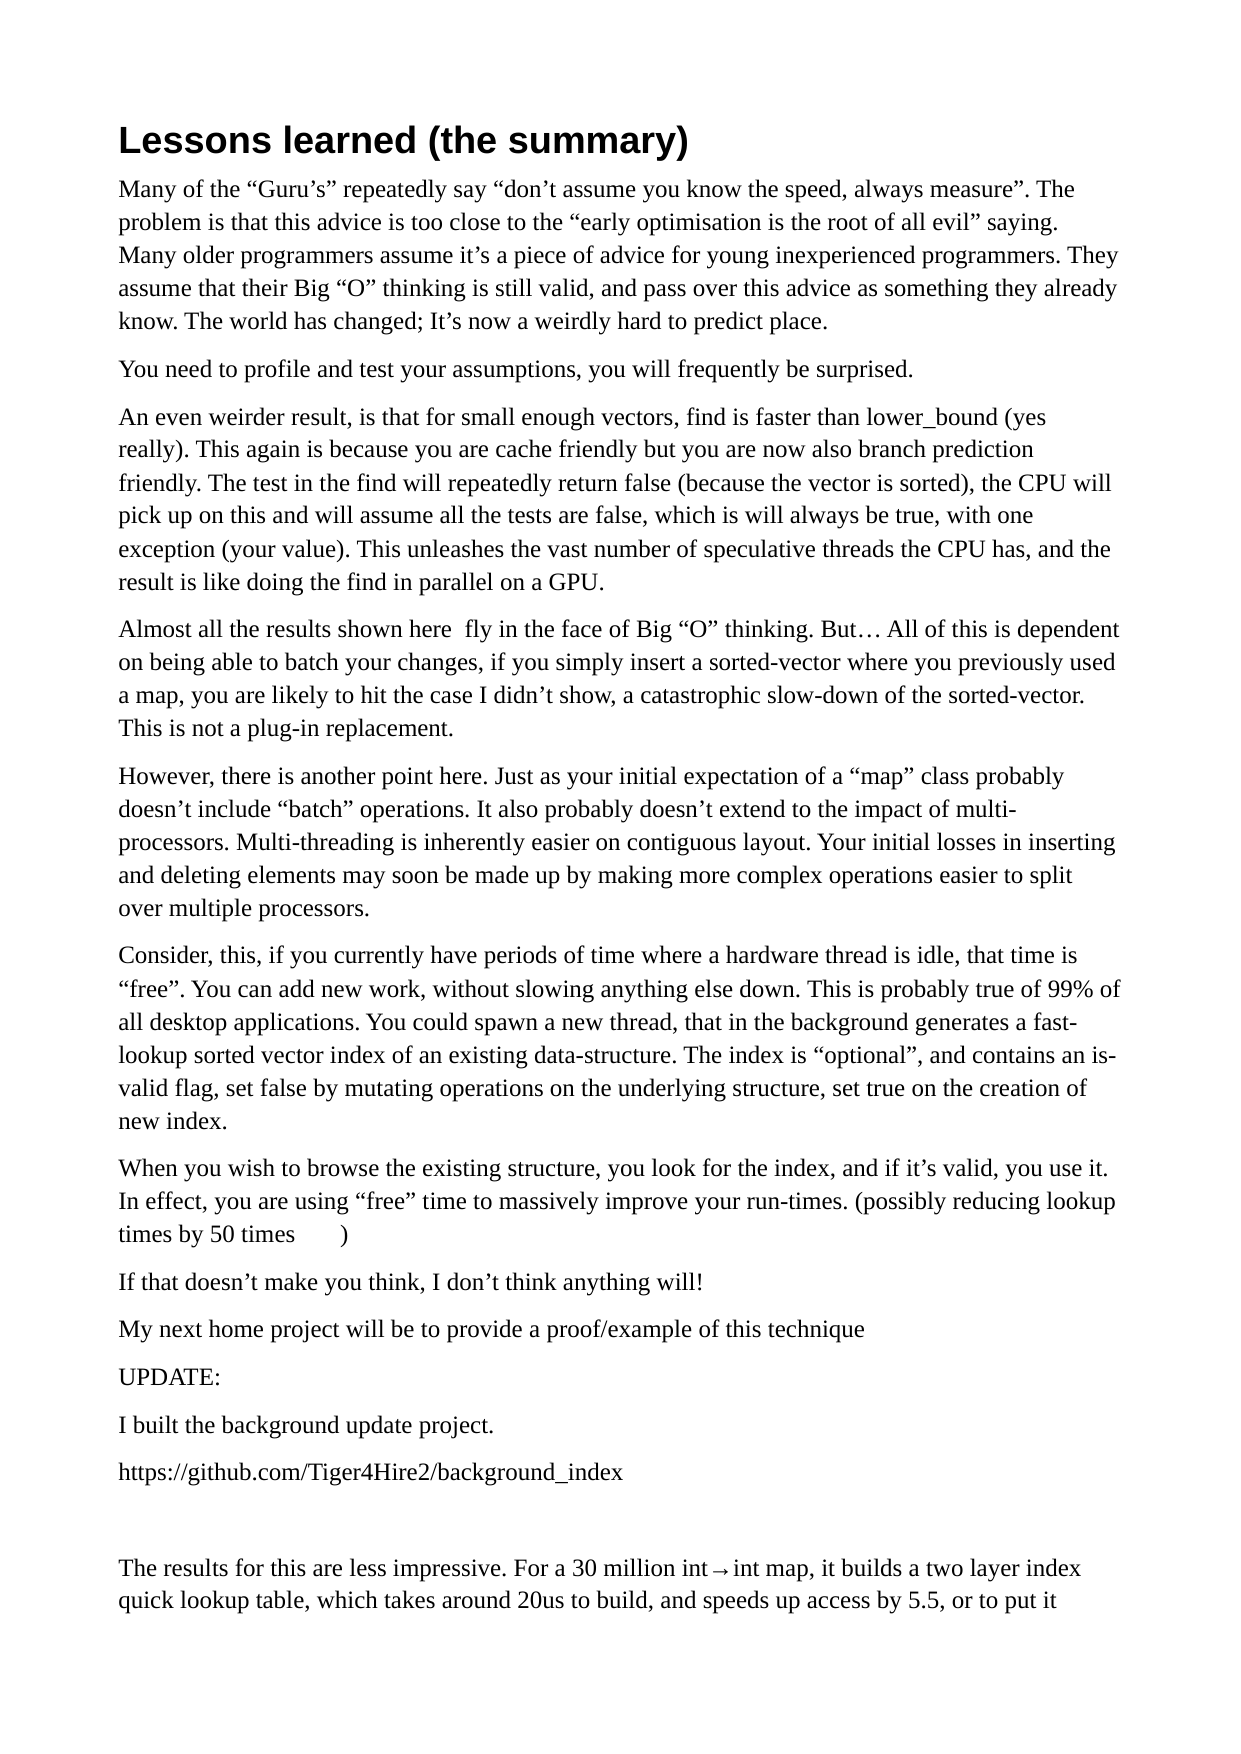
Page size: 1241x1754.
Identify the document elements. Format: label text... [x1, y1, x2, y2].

text Many of the “Guru’s” repeatedly say “don’t assume you know the speed, always measure”. The problem is that this advice is too close to the “early optimisation is the root of all evil” saying. Many older programmers assume it’s a piece of advice for young inexperienced programmers. They assume that their Big “O” thinking is still valid, and pass over this advice as something they already know. The world has changed; It’s now a weirdly hard to predict place. [118, 174, 1122, 335]
text You need to profile and test your assumptions, you will frequently be surprised. [118, 354, 1122, 383]
text If that doesn’t make you think, I don’t think anything will! [118, 1267, 1122, 1296]
text An even weirder result, is that for small enough vectors, find is faster than lower_bound (yes really). This again is because you are cache friendly but you are now also branch prediction friendly. The test in the find will repeatedly return false (because the vector is sorted), the CPU will pick up on this and will assume all the tests are false, which is will always be true, with one exception (your value). This unleashes the vast number of speculative threads the CPU has, and the result is like doing the find in parallel on a GPU. [118, 402, 1122, 595]
text Consider, this, if you currently have periods of time where a hardware thread is idle, that time is “free”. You can add new work, without slowing anything else down. This is probably true of 99% of all desktop applications. You could spawn a new thread, that in the background generates a fast-lookup sorted vector index of an existing data-structure. The index is “optional”, and contains an is-valid flag, set false by mutating operations on the underlying structure, set true on the creation of new index. [118, 941, 1122, 1134]
text The results for this are less impressive. For a 30 million int→int map, it builds a two layer index quick lookup table, which takes around 20us to build, and speeds up access by 5.5, or to put it [118, 1553, 1122, 1614]
text Almost all the results shown here fly in the face of Big “O” thinking. But… All of this is dependent on being able to batch your changes, if you simply insert a sorted-vector where you previously used a map, you are likely to hit the case I didn’t show, a catastrophic slow-down of the sorted-vector. This is not a plug-in replacement. [118, 614, 1122, 742]
text However, there is another point here. Just as your initial expectation of a “map” class probably doesn’t include “batch” operations. It also probably doesn’t extend to the impact of multi-processors. Multi-threading is inherently easier on contiguous layout. Your initial losses in inserting and deleting elements may soon be made up by making more complex operations easier to split over multiple processors. [118, 761, 1122, 922]
text https://github.com/Tiger4Hire2/background_index [118, 1457, 1122, 1486]
text My next home project will be to provide a proof/example of this technique [118, 1314, 1122, 1343]
text UPDATE: [118, 1362, 1122, 1391]
text When you wish to browse the existing structure, you look for the index, and if it’s valid, you use it. In effect, you are using “free” time to massively improve your run-times. (possibly reducing lookup times by 50 times ) [118, 1153, 1122, 1248]
subtitle Lessons learned (the summary) [118, 118, 1122, 162]
text I built the background update project. [118, 1410, 1122, 1438]
